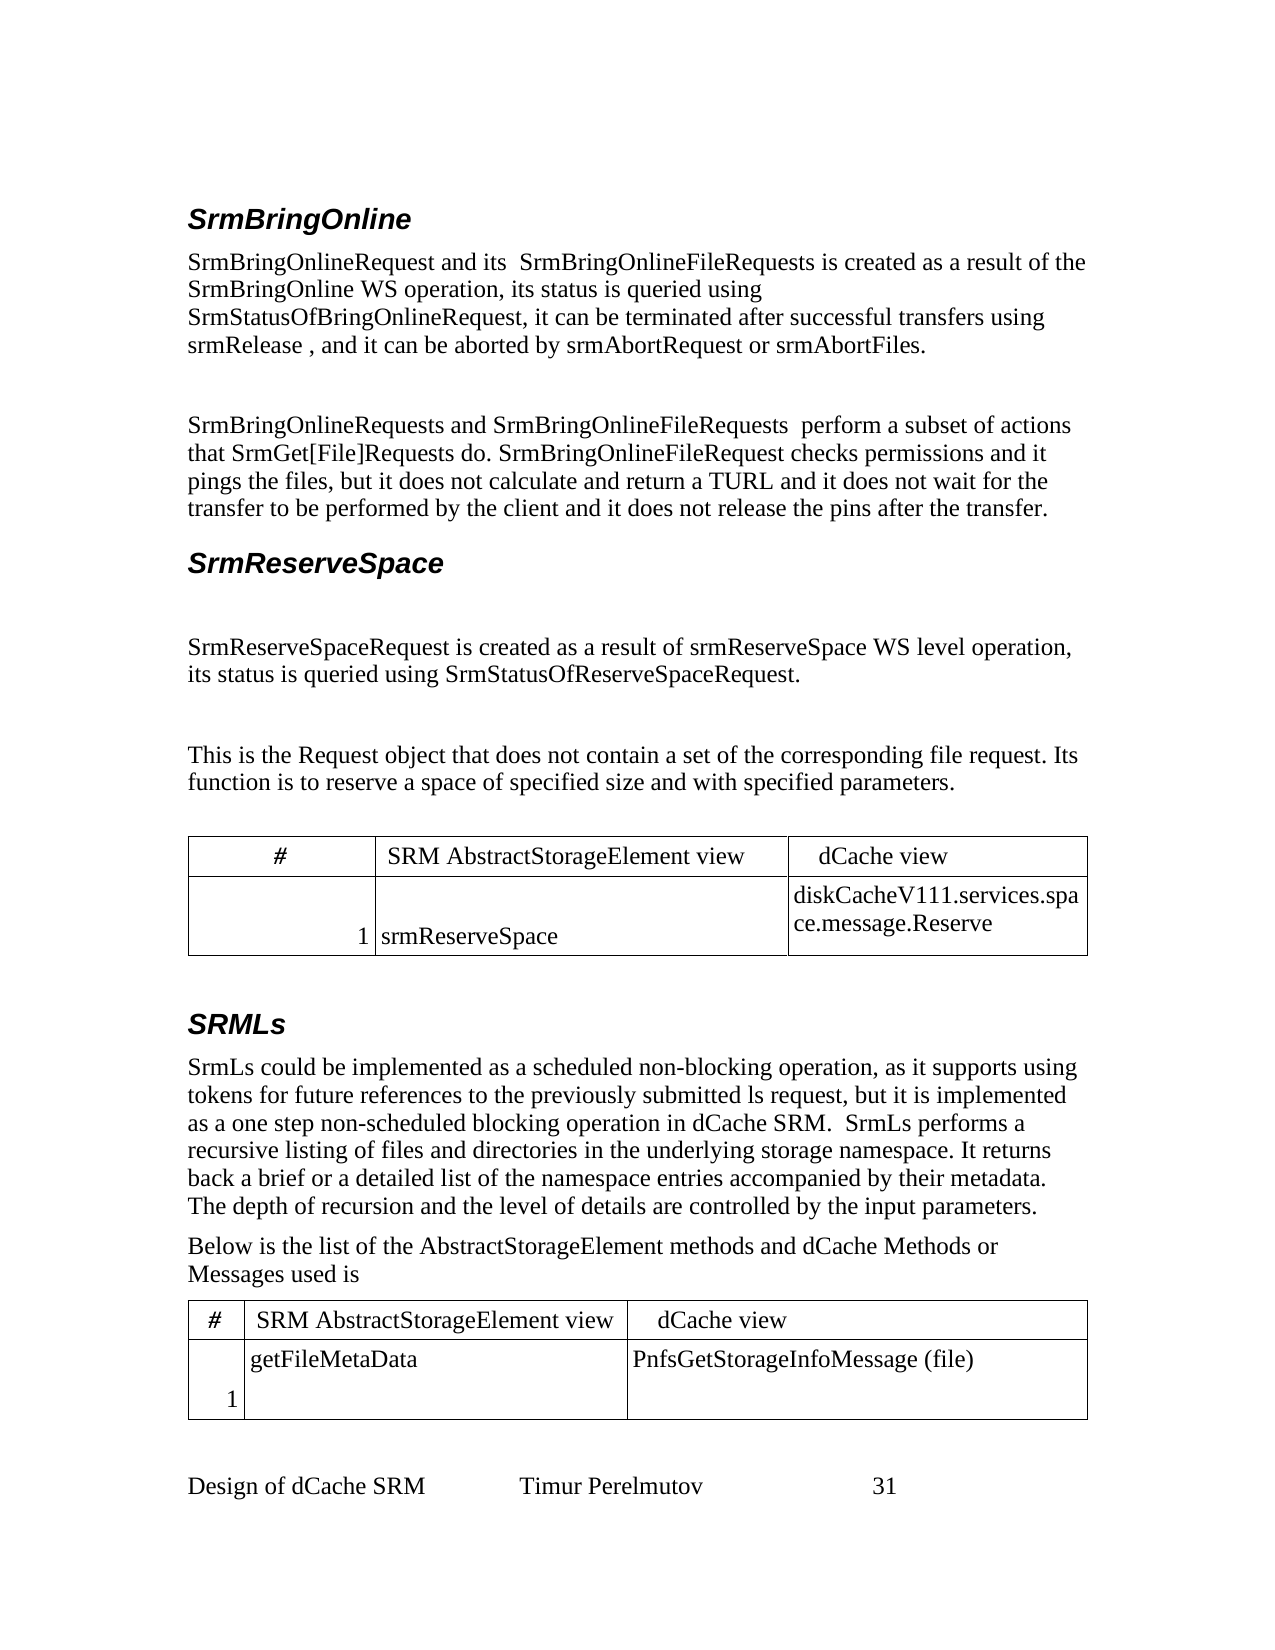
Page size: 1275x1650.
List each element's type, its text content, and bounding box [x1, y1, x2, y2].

subtitle SRMLs [187, 1008, 1087, 1041]
subtitle SrmBringOnline [187, 203, 1087, 235]
table_header dCache view [628, 1301, 1087, 1339]
subtitle SrmReserveSpace [187, 547, 1087, 580]
table_header # [189, 1301, 244, 1339]
table_cell PnfsGetStorageInfoMessage (file) [628, 1340, 1087, 1419]
text SrmBringOnlineRequest and its SrmBringOnlineFileRequests is created as a result of the SrmBringOnline WS operation, its status is queried using SrmStatusOfBringOnlineRequest, it can be terminated after successful transfers using srmRelease , and it can be aborted by srmAbortRequest or srmAbortFiles. [187, 248, 1087, 359]
table_header dCache view [789, 837, 1087, 876]
table_header SRM AbstractStorageElement view [376, 837, 787, 876]
table_cell getFileMetaData [245, 1340, 627, 1419]
table_cell diskCacheV111.services.space.message.Reserve [789, 877, 1087, 955]
table_header SRM AbstractStorageElement view [245, 1301, 627, 1339]
text This is the Request object that does not contain a set of the corresponding file request. Its function is to reserve a space of specified size and with specified parameters. [187, 741, 1087, 796]
text SrmReserveSpaceRequest is created as a result of srmReserveSpace WS level operation, its status is queried using SrmStatusOfReserveSpaceRequest. [187, 633, 1087, 688]
table_cell srmReserveSpace [376, 877, 787, 955]
text SrmBringOnlineRequests and SrmBringOnlineFileRequests perform a subset of actions that SrmGet[File]Requests do. SrmBringOnlineFileRequest checks permissions and it pings the files, but it does not calculate and return a TURL and it does not wait for the transfer to be performed by the client and it does not release the pins after the transfer. [187, 411, 1087, 522]
text SrmLs could be implemented as a scheduled non-blocking operation, as it supports using tokens for future references to the previously submitted ls request, but it is implemented as a one step non-scheduled blocking operation in dCache SRM. SrmLs performs a recursive listing of files and directories in the underlying storage namespace. It returns back a brief or a detailed list of the namespace entries accompanied by their metadata. The depth of recursion and the level of details are controlled by the input parameters. [187, 1053, 1087, 1219]
table_cell 1 [189, 877, 375, 955]
table_header # [189, 837, 375, 876]
text Below is the list of the AbstractStorageElement methods and dCache Methods or Messages used is [187, 1232, 1087, 1287]
table_cell 1 [189, 1340, 244, 1419]
